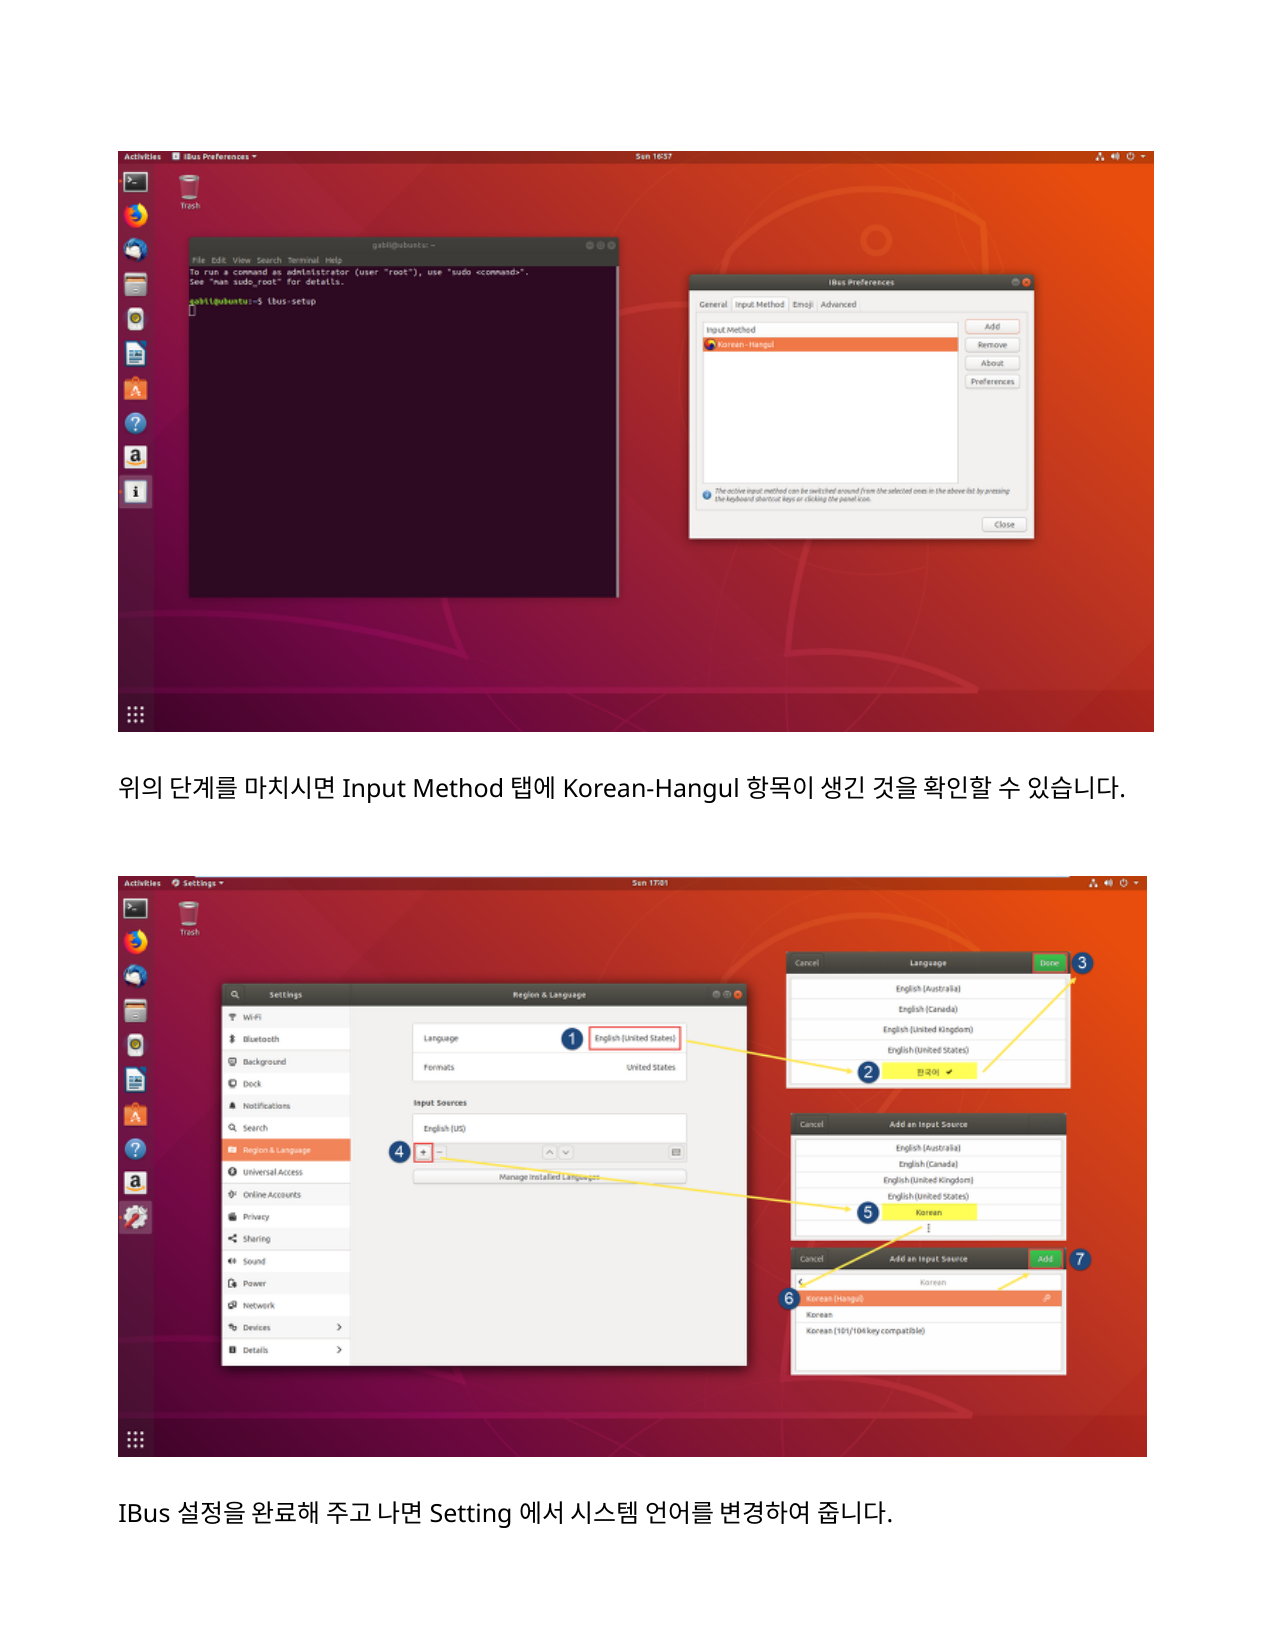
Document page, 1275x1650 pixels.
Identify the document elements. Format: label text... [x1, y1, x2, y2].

text IBus 설정을 완료해 주고 나면 Setting 에서 시스템 언어를 변경하여 줍니다. [118, 1493, 1157, 1530]
picture [118, 151, 1154, 732]
picture [118, 876, 1147, 1457]
text 위의 단계를 마치시면 Input Method 탭에 Korean-Hangul 항목이 생긴 것을 확인할 수 있습니다. [118, 769, 1157, 805]
